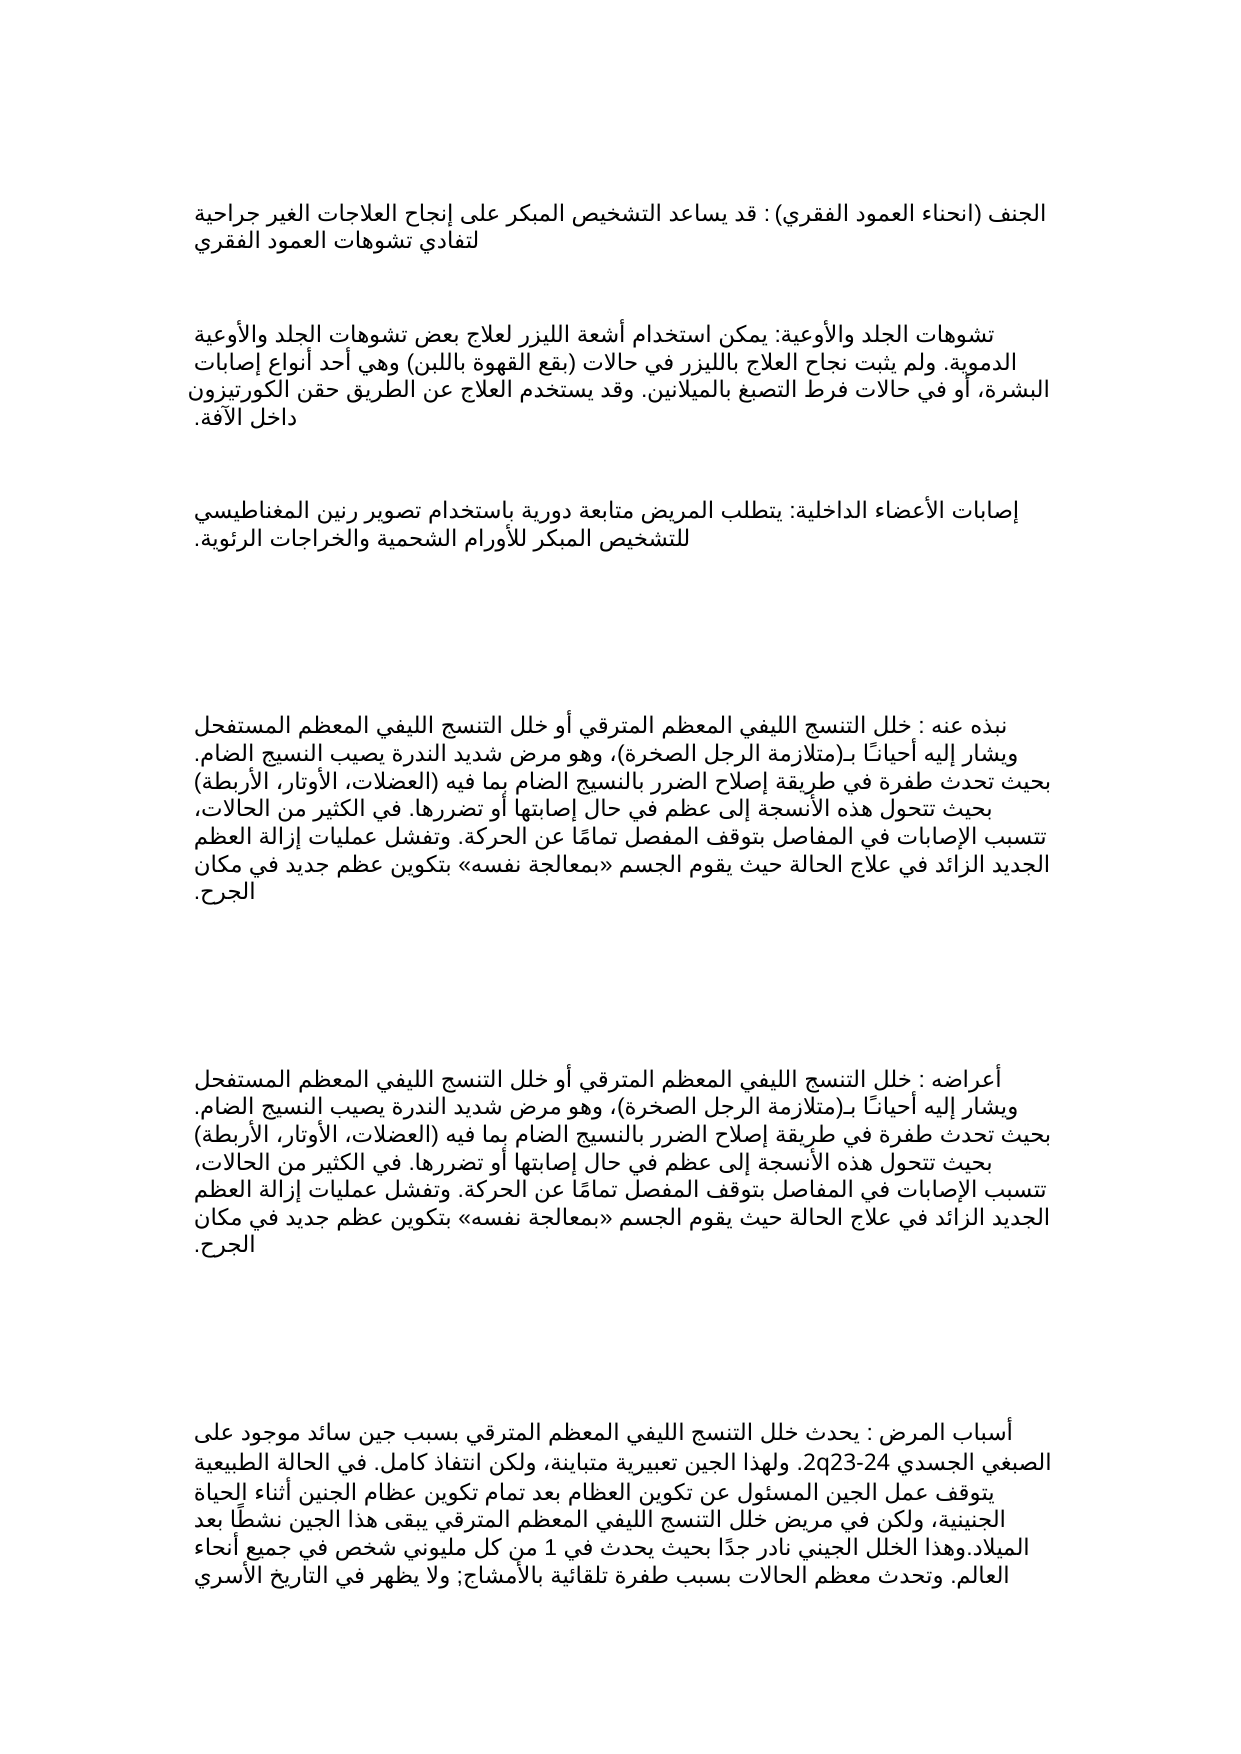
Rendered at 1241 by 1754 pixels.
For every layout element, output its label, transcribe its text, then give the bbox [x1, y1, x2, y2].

text تشوهات الجلد والأوعية: يمكن استخدام أشعة الليزر لعلاج بعض تشوهات الجلد والأوعية الدموية. ولم يثبت نجاح العلاج بالليزر في حالات (بقع القهوة باللبن) وهي أحد أنواع إصابات البشرة، أو في حالات فرط التصبغ بالميلانين. وقد يستخدم العلاج عن الطريق حقن الكورتيزون داخل الآفة. [187, 321, 1053, 430]
text الجنف (انحناء العمود الفقري) : قد يساعد التشخيص المبكر على إنجاح العلاجات الغير جراحية لتفادي تشوهات العمود الفقري [187, 199, 1053, 253]
text إصابات الأعضاء الداخلية: يتطلب المريض متابعة دورية باستخدام تصوير رنين المغناطيسي للتشخيص المبكر للأورام الشحمية والخراجات الرئوية. [187, 497, 1053, 551]
text نبذه عنه : خلل التنسج الليفي المعظم المترقي أو خلل التنسج الليفي المعظم المستفحل ويشار إليه أحيانـًا بـ(متلازمة الرجل الصخرة)، وهو مرض شديد الندرة يصيب النسيج الضام. بحيث تحدث طفرة في طريقة إصلاح الضرر بالنسيج الضام بما فيه (العضلات، الأوتار، الأربطة) بحيث تتحول هذه الأنسجة إلى عظم في حال إصابتها أو تضررها. في الكثير من الحالات، تتسبب الإصابات في المفاصل بتوقف المفصل تمامًا عن الحركة. وتفشل عمليات إزالة العظم الجديد الزائد في علاج الحالة حيث يقوم الجسم «بمعالجة نفسه» بتكوين عظم جديد في مكان الجرح. [187, 712, 1053, 904]
text أعراضه : خلل التنسج الليفي المعظم المترقي أو خلل التنسج الليفي المعظم المستفحل ويشار إليه أحيانـًا بـ(متلازمة الرجل الصخرة)، وهو مرض شديد الندرة يصيب النسيج الضام. بحيث تحدث طفرة في طريقة إصلاح الضرر بالنسيج الضام بما فيه (العضلات، الأوتار، الأربطة) بحيث تتحول هذه الأنسجة إلى عظم في حال إصابتها أو تضررها. في الكثير من الحالات، تتسبب الإصابات في المفاصل بتوقف المفصل تمامًا عن الحركة. وتفشل عمليات إزالة العظم الجديد الزائد في علاج الحالة حيث يقوم الجسم «بمعالجة نفسه» بتكوين عظم جديد في مكان الجرح. [187, 1066, 1053, 1258]
text أسباب المرض : يحدث خلل التنسج الليفي المعظم المترقي بسبب جين سائد موجود على الصبغي الجسدي 2q23-24. ولهذا الجين تعبيرية متباينة، ولكن انتفاذ كامل. في الحالة الطبيعية يتوقف عمل الجين المسئول عن تكوين العظام بعد تمام تكوين عظام الجنين أثناء الحياة الجنينية، ولكن في مريض خلل التنسج الليفي المعظم المترقي يبقى هذا الجين نشطًا بعد الميلاد.وهذا الخلل الجيني نادر جدًا بحيث يحدث في 1 من كل مليوني شخص في جميع أنحاء العالم. وتحدث معظم الحالات بسبب طفرة تلقائية بالأمشاج; ولا يظهر في التاريخ الأسري لمعظم المرضى أي أقارب مصابين بالمرض. ومعظم مرضى خلل التنسج الليفي المعظم المترقي يختارون ألا ينجبوا أطفالًا لئلا ينقلوا إليهم المرض وراثيًا. [187, 1419, 1053, 1588]
